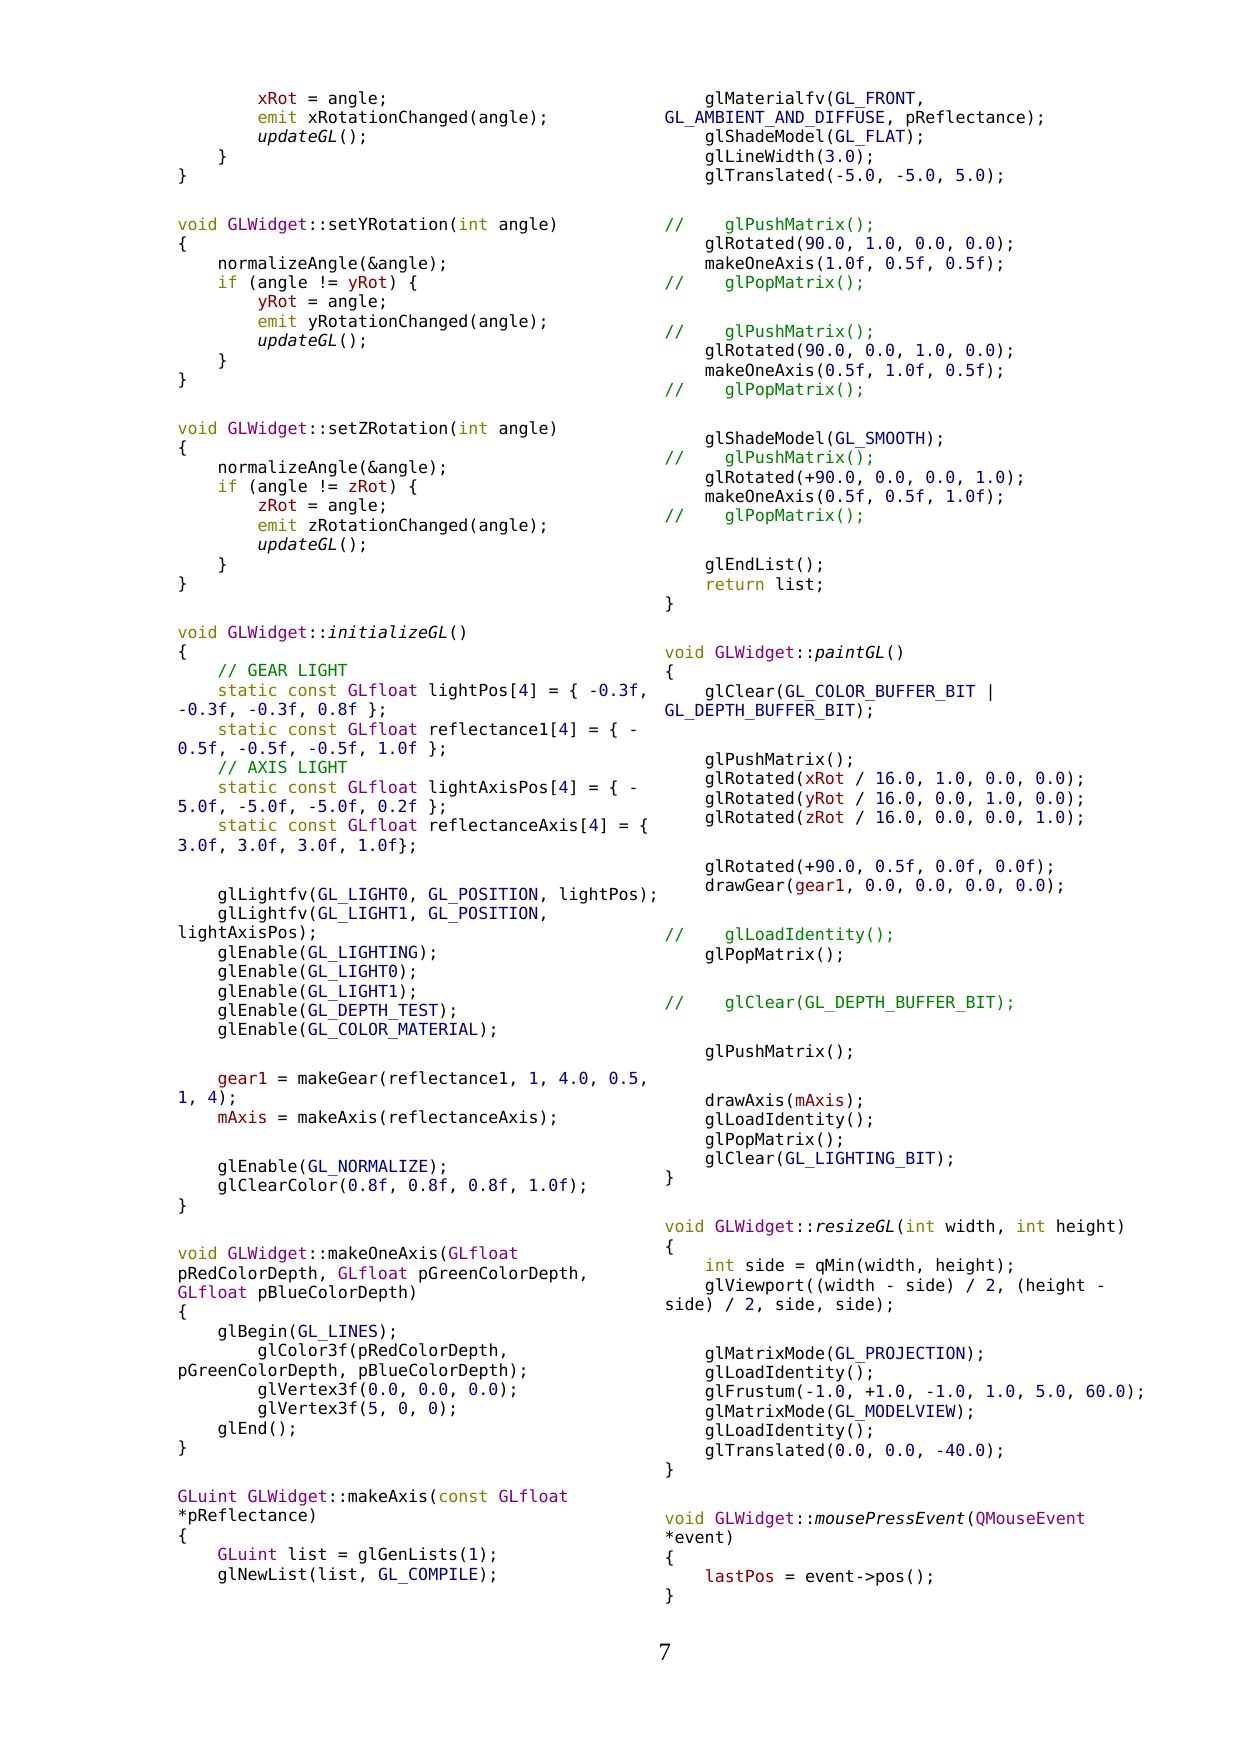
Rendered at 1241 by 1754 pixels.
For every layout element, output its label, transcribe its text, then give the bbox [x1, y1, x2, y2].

text glViewport((width - side) / 2, (height - side) / 2, side, side); [664, 1275, 1152, 1314]
text glNewList(list, GL_COMPILE); [177, 1564, 664, 1584]
text glLightfv(GL_LIGHT1, GL_POSITION, lightAxisPos); [177, 904, 664, 943]
text glShadeModel(GL_SMOOTH); [664, 429, 1152, 448]
text normalizeAngle(&angle); [177, 254, 664, 273]
text // glPopMatrix(); [664, 273, 1152, 292]
text { [177, 1302, 664, 1322]
text static const GLfloat reflectanceAxis[4] = { 3.0f, 3.0f, 3.0f, 1.0f}; [177, 816, 664, 855]
text void GLWidget::resizeGL(int width, int height) [664, 1217, 1152, 1237]
text if (angle != zRot) { [177, 477, 664, 496]
text glRotated(90.0, 1.0, 0.0, 0.0); [664, 234, 1152, 254]
text // glPopMatrix(); [664, 380, 1152, 399]
text normalizeAngle(&angle); [177, 457, 664, 477]
text // GEAR LIGHT [177, 661, 664, 681]
text xRot = angle; [177, 88, 664, 108]
text makeOneAxis(1.0f, 0.5f, 0.5f); [664, 254, 1152, 273]
text } [664, 1168, 1152, 1188]
text if (angle != yRot) { [177, 273, 664, 292]
text glEnable(GL_LIGHT0); [177, 962, 664, 981]
text void GLWidget::setZRotation(int angle) [177, 419, 664, 438]
text glLoadIdentity(); [664, 1110, 1152, 1130]
text glMatrixMode(GL_MODELVIEW); [664, 1402, 1152, 1421]
text updateGL(); [177, 127, 664, 147]
text // AXIS LIGHT [177, 758, 664, 778]
text glRotated(yRot / 16.0, 0.0, 1.0, 0.0); [664, 788, 1152, 808]
text glLoadIdentity(); [664, 1363, 1152, 1382]
text makeOneAxis(0.5f, 0.5f, 1.0f); [664, 487, 1152, 506]
text } [177, 351, 664, 370]
text { [664, 1547, 1152, 1567]
text GLuint GLWidget::makeAxis(const GLfloat *pReflectance) [177, 1487, 664, 1526]
text glRotated(zRot / 16.0, 0.0, 0.0, 1.0); [664, 808, 1152, 827]
text glEnable(GL_DEPTH_TEST); [177, 1001, 664, 1020]
text } [177, 1195, 664, 1215]
text mAxis = makeAxis(reflectanceAxis); [177, 1108, 664, 1127]
text { [177, 438, 664, 457]
text makeOneAxis(0.5f, 1.0f, 0.5f); [664, 361, 1152, 380]
text void GLWidget::initializeGL() [177, 623, 664, 642]
text glRotated(xRot / 16.0, 1.0, 0.0, 0.0); [664, 769, 1152, 788]
text // glPushMatrix(); [664, 215, 1152, 234]
text glEnable(GL_LIGHTING); [177, 943, 664, 962]
text void GLWidget::makeOneAxis(GLfloat pRedColorDepth, GLfloat pGreenColorDepth, GLfloat pBlueColorDepth) [177, 1244, 664, 1302]
text emit xRotationChanged(angle); [177, 108, 664, 127]
text drawAxis(mAxis); [664, 1091, 1152, 1110]
text glVertex3f(0.0, 0.0, 0.0); [177, 1380, 664, 1399]
text // glLoadIdentity(); [664, 925, 1152, 944]
text glTranslated(-5.0, -5.0, 5.0); [664, 166, 1152, 185]
text // glPushMatrix(); [664, 448, 1152, 468]
text glRotated(+90.0, 0.0, 0.0, 1.0); [664, 468, 1152, 487]
text glBegin(GL_LINES); [177, 1322, 664, 1341]
text glClear(GL_COLOR_BUFFER_BIT | GL_DEPTH_BUFFER_BIT); [664, 682, 1152, 720]
text { [177, 642, 664, 661]
text } [664, 594, 1152, 613]
text void GLWidget::setYRotation(int angle) [177, 215, 664, 234]
text glClearColor(0.8f, 0.8f, 0.8f, 1.0f); [177, 1176, 664, 1195]
text { [177, 234, 664, 254]
text { [664, 1237, 1152, 1256]
text return list; [664, 574, 1152, 594]
text glTranslated(0.0, 0.0, -40.0); [664, 1441, 1152, 1460]
text void GLWidget::mousePressEvent(QMouseEvent *event) [664, 1509, 1152, 1547]
text } [177, 1438, 664, 1457]
text glEndList(); [664, 555, 1152, 574]
text glPushMatrix(); [664, 750, 1152, 769]
text emit yRotationChanged(angle); [177, 312, 664, 331]
text { [664, 662, 1152, 682]
text glShadeModel(GL_FLAT); [664, 127, 1152, 147]
text zRot = angle; [177, 496, 664, 516]
text } [177, 554, 664, 574]
text void GLWidget::paintGL() [664, 643, 1152, 662]
text glRotated(90.0, 0.0, 1.0, 0.0); [664, 341, 1152, 361]
text } [664, 1586, 1152, 1606]
text glPopMatrix(); [664, 1130, 1152, 1149]
text } [177, 370, 664, 389]
text emit zRotationChanged(angle); [177, 516, 664, 535]
text glLoadIdentity(); [664, 1421, 1152, 1441]
text } [177, 574, 664, 593]
text static const GLfloat lightPos[4] = { -0.3f, -0.3f, -0.3f, 0.8f }; [177, 681, 664, 719]
text yRot = angle; [177, 292, 664, 312]
text glPopMatrix(); [664, 944, 1152, 964]
text glClear(GL_LIGHTING_BIT); [664, 1149, 1152, 1168]
text // glClear(GL_DEPTH_BUFFER_BIT); [664, 993, 1152, 1013]
text glLightfv(GL_LIGHT0, GL_POSITION, lightPos); [177, 884, 664, 904]
text int side = qMin(width, height); [664, 1256, 1152, 1275]
text } [664, 1460, 1152, 1479]
text GLuint list = glGenLists(1); [177, 1545, 664, 1564]
text } [177, 147, 664, 166]
text glEnable(GL_COLOR_MATERIAL); [177, 1020, 664, 1039]
text glMaterialfv(GL_FRONT, GL_AMBIENT_AND_DIFFUSE, pReflectance); [664, 88, 1152, 127]
text glEnable(GL_LIGHT1); [177, 981, 664, 1001]
text glVertex3f(5, 0, 0); [177, 1399, 664, 1419]
text glPushMatrix(); [664, 1042, 1152, 1061]
text updateGL(); [177, 331, 664, 351]
text glColor3f(pRedColorDepth, pGreenColorDepth, pBlueColorDepth); [177, 1341, 664, 1380]
text } [177, 166, 664, 185]
text glLineWidth(3.0); [664, 147, 1152, 166]
text { [177, 1526, 664, 1545]
text // glPushMatrix(); [664, 322, 1152, 341]
text // glPopMatrix(); [664, 506, 1152, 526]
text updateGL(); [177, 535, 664, 554]
text drawGear(gear1, 0.0, 0.0, 0.0, 0.0); [664, 876, 1152, 896]
text static const GLfloat lightAxisPos[4] = { -5.0f, -5.0f, -5.0f, 0.2f }; [177, 778, 664, 816]
text glRotated(+90.0, 0.5f, 0.0f, 0.0f); [664, 857, 1152, 876]
text gear1 = makeGear(reflectance1, 1, 4.0, 0.5, 1, 4); [177, 1069, 664, 1108]
text glMatrixMode(GL_PROJECTION); [664, 1344, 1152, 1363]
text lastPos = event->pos(); [664, 1567, 1152, 1586]
text glFrustum(-1.0, +1.0, -1.0, 1.0, 5.0, 60.0); [664, 1382, 1152, 1402]
text glEnd(); [177, 1419, 664, 1438]
text glEnable(GL_NORMALIZE); [177, 1157, 664, 1176]
text static const GLfloat reflectance1[4] = { -0.5f, -0.5f, -0.5f, 1.0f }; [177, 719, 664, 758]
